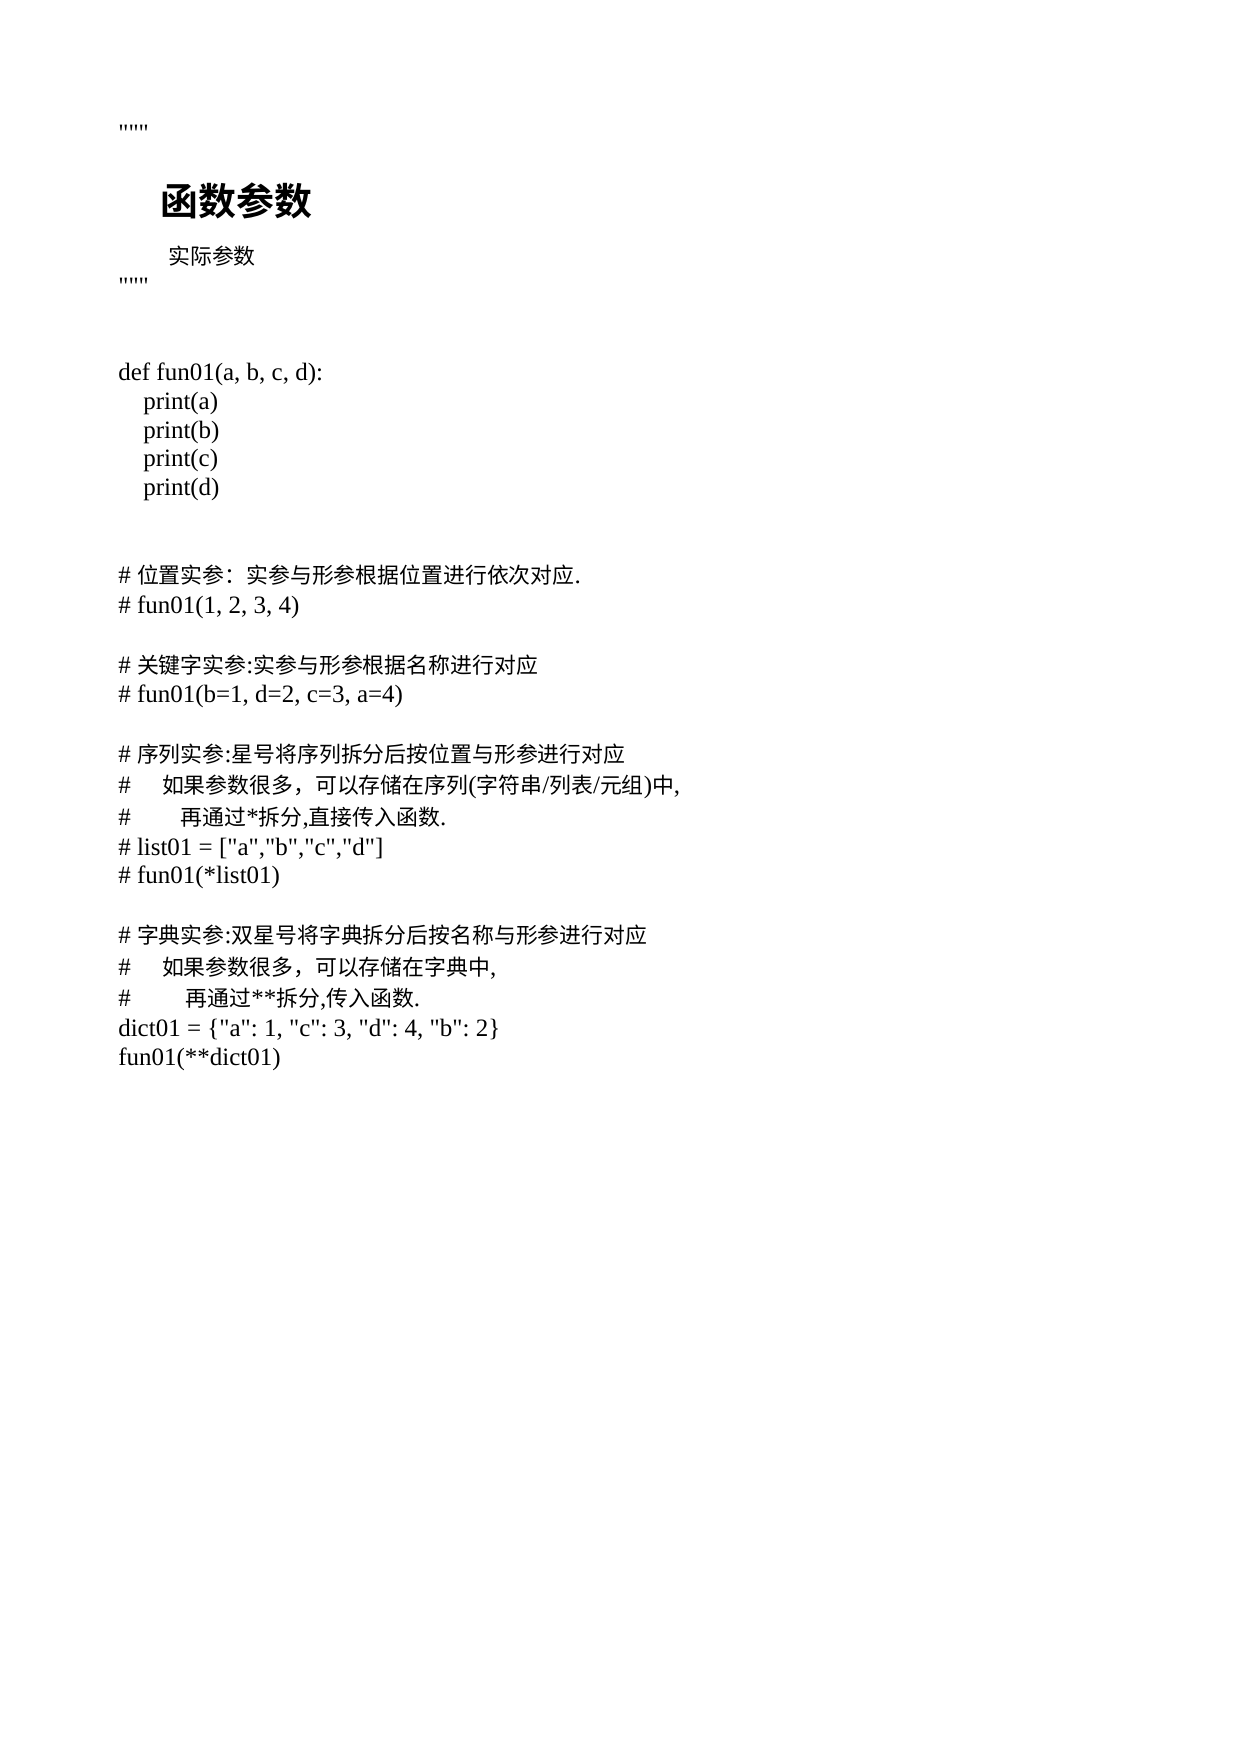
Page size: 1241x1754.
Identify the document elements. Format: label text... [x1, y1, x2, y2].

text def fun01(a, b, c, d): [118, 357, 1122, 386]
subtitle 函数参数 [118, 172, 1122, 227]
text # fun01(b=1, d=2, c=3, a=4) [118, 679, 1122, 708]
text """ [118, 118, 1122, 147]
text print(b) [118, 415, 1122, 443]
text # 字典实参:双星号将字典拆分后按名称与形参进行对应 [118, 918, 1122, 950]
text 实际参数 [118, 239, 1122, 271]
text # fun01(1, 2, 3, 4) [118, 590, 1122, 619]
text print(d) [118, 472, 1122, 501]
text # list01 = ["a","b","c","d"] [118, 832, 1122, 861]
text # 如果参数很多，可以存储在序列(字符串/列表/元组)中, [118, 768, 1122, 800]
text print(a) [118, 386, 1122, 415]
text print(c) [118, 443, 1122, 472]
text # fun01(*list01) [118, 861, 1122, 889]
text # 再通过**拆分,传入函数. [118, 981, 1122, 1013]
text # 关键字实参:实参与形参根据名称进行对应 [118, 648, 1122, 679]
text dict01 = {"a": 1, "c": 3, "d": 4, "b": 2} [118, 1013, 1122, 1042]
text # 再通过*拆分,直接传入函数. [118, 800, 1122, 832]
text # 位置实参：实参与形参根据位置进行依次对应. [118, 558, 1122, 590]
text # 序列实参:星号将序列拆分后按位置与形参进行对应 [118, 737, 1122, 768]
text # 如果参数很多，可以存储在字典中, [118, 950, 1122, 981]
text """ [118, 271, 1122, 300]
text fun01(**dict01) [118, 1042, 1122, 1071]
